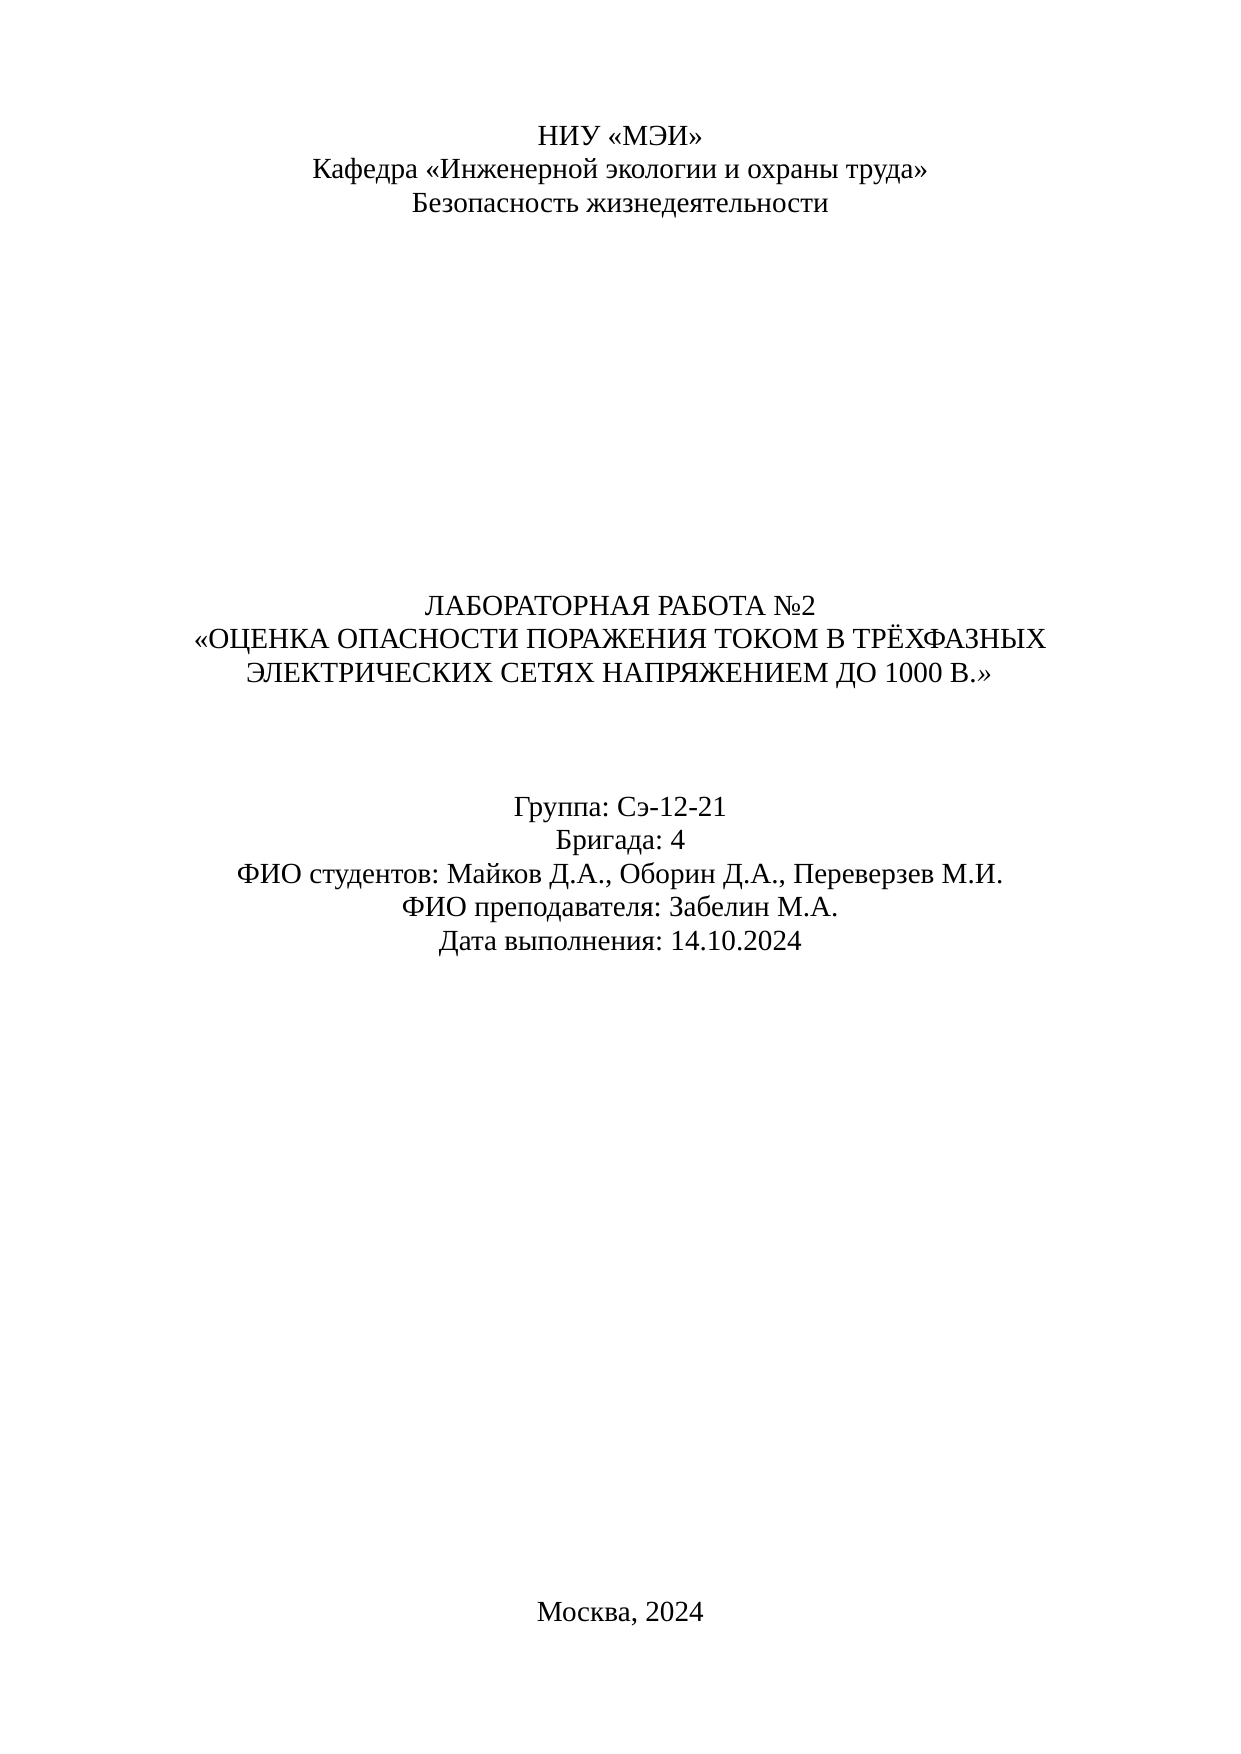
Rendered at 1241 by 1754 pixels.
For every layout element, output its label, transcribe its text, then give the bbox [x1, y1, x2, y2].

text «ОЦЕНКА ОПАСНОСТИ ПОРАЖЕНИЯ ТОКОМ В ТРЁХФАЗНЫХ ЭЛЕКТРИЧЕСКИХ СЕТЯХ НАПРЯЖЕНИЕМ ДО 1000 В.» [118, 621, 1122, 688]
text Кафедра «Инженерной экологии и охраны труда» [118, 152, 1122, 185]
text ФИО студентов: Майков Д.А., Оборин Д.А., Переверзев М.И. [118, 856, 1122, 889]
text Безопасность жизнедеятельности [118, 185, 1122, 219]
text Дата выполнения: 14.10.2024 [118, 923, 1122, 957]
text Бригада: 4 [118, 822, 1122, 856]
text Группа: Сэ-12-21 [118, 789, 1122, 822]
text ФИО преподавателя: Забелин М.А. [118, 889, 1122, 923]
text Москва, 2024 [118, 1594, 1122, 1627]
text ЛАБОРАТОРНАЯ РАБОТА №2 [118, 588, 1122, 621]
text НИУ «МЭИ» [118, 118, 1122, 152]
